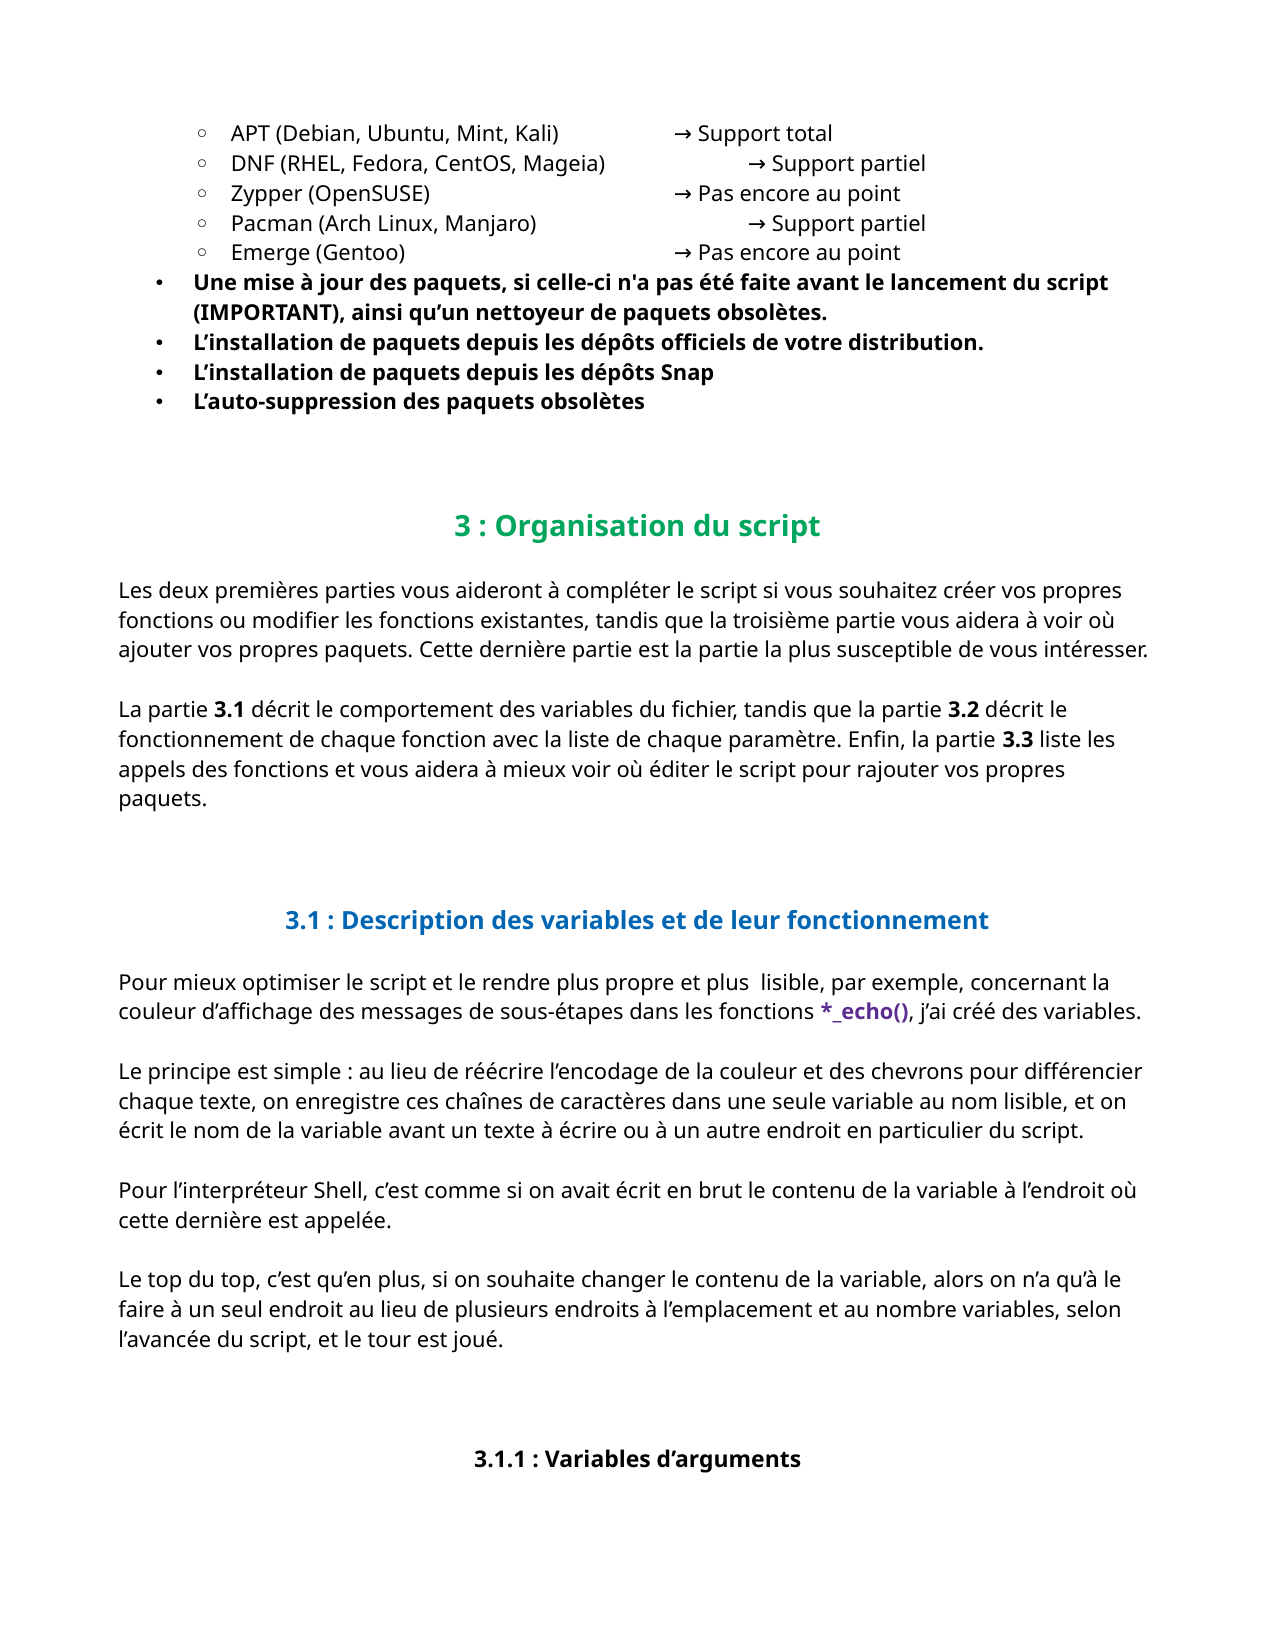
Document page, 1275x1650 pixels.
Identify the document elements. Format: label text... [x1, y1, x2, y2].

list Une mise à jour des paquets, si celle-ci n'a pas été faite avant le lancement du script (IMPORTANT), ainsi qu’un nettoyeur de paquets obsolètes. [156, 267, 1157, 327]
list Pacman (Arch Linux, Manjaro) → Support partiel [193, 207, 1157, 237]
text Pour l’interpréteur Shell, c’est comme si on avait écrit en brut le contenu de la variable à l’endroit où cette dernière est appelée. [118, 1175, 1157, 1234]
text 3 : Organisation du script [118, 505, 1157, 545]
list Emerge (Gentoo) → Pas encore au point [193, 237, 1157, 267]
text Les deux premières parties vous aideront à compléter le script si vous souhaitez créer vos propres fonctions ou modifier les fonctions existantes, tandis que la troisième partie vous aidera à voir où ajouter vos propres paquets. Cette dernière partie est la partie la plus susceptible de vous intéresser. [118, 575, 1157, 664]
text Le principe est simple : au lieu de réécrire l’encodage de la couleur et des chevrons pour différencier chaque texte, on enregistre ces chaînes de caractères dans une seule variable au nom lisible, et on écrit le nom de la variable avant un texte à écrire ou à un autre endroit en particulier du script. [118, 1056, 1157, 1145]
text La partie 3.1 décrit le comportement des variables du fichier, tandis que la partie 3.2 décrit le fonctionnement de chaque fonction avec la liste de chaque paramètre. Enfin, la partie 3.3 liste les appels des fonctions et vous aidera à mieux voir où éditer le script pour rajouter vos propres paquets. [118, 694, 1157, 813]
list L’installation de paquets depuis les dépôts officiels de votre distribution. [156, 327, 1157, 356]
text 3.1 : Description des variables et de leur fonctionnement [118, 903, 1157, 937]
list APT (Debian, Ubuntu, Mint, Kali) → Support total [193, 118, 1157, 148]
list DNF (RHEL, Fedora, CentOS, Mageia) → Support partiel [193, 148, 1157, 178]
text Le top du top, c’est qu’en plus, si on souhaite changer le contenu de la variable, alors on n’a qu’à le faire à un seul endroit au lieu de plusieurs endroits à l’emplacement et au nombre variables, selon l’avancée du script, et le tour est joué. [118, 1264, 1157, 1354]
text 3.1.1 : Variables d’arguments [118, 1443, 1157, 1474]
list Zypper (OpenSUSE) → Pas encore au point [193, 178, 1157, 207]
list L’installation de paquets depuis les dépôts Snap [156, 356, 1157, 386]
text Pour mieux optimiser le script et le rendre plus propre et plus lisible, par exemple, concernant la couleur d’affichage des messages de sous-étapes dans les fonctions *_echo(), j’ai créé des variables. [118, 966, 1157, 1026]
list L’auto-suppression des paquets obsolètes [156, 386, 1157, 416]
